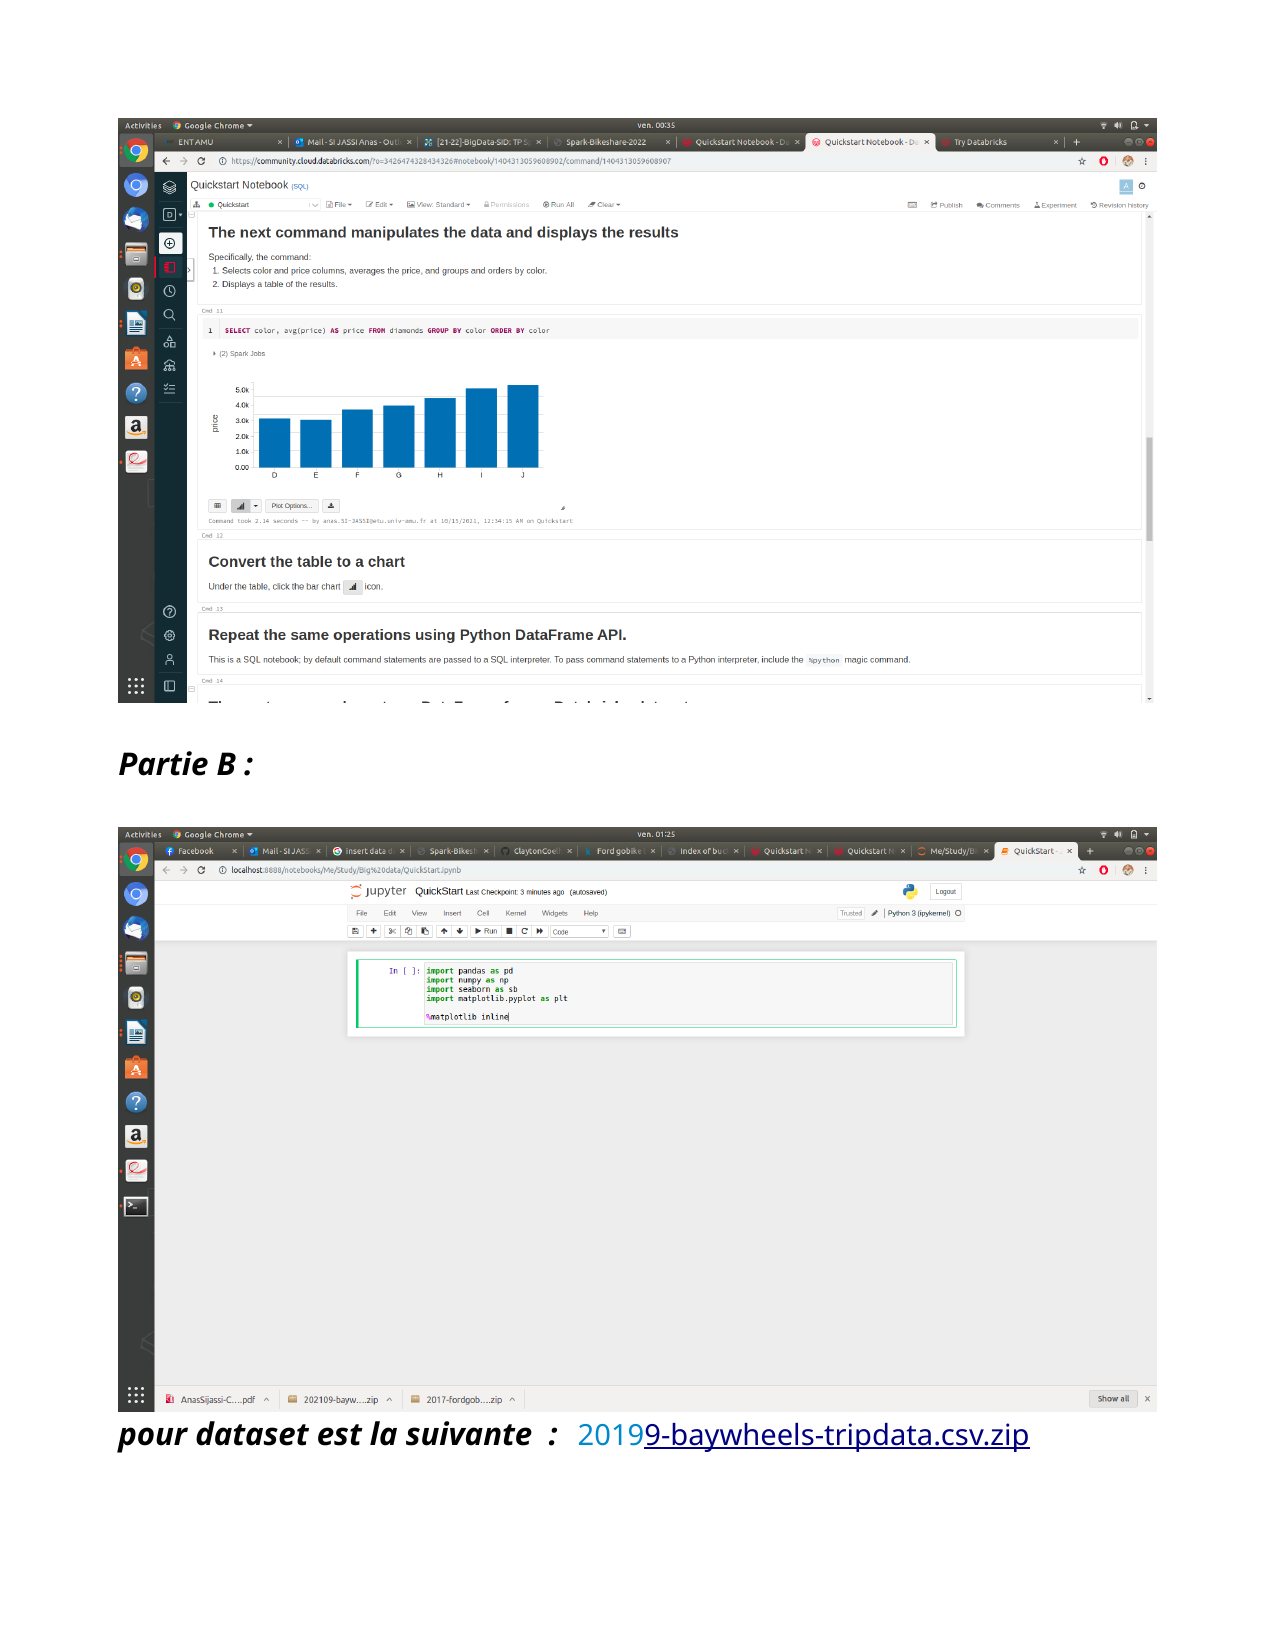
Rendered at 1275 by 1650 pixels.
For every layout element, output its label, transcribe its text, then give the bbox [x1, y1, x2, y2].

text Partie B : [118, 742, 1157, 785]
text pour dataset est la suivante : 20199-baywheels-tripdata.csv.zip [118, 1412, 1157, 1454]
picture [118, 118, 1157, 703]
picture [118, 827, 1157, 1412]
